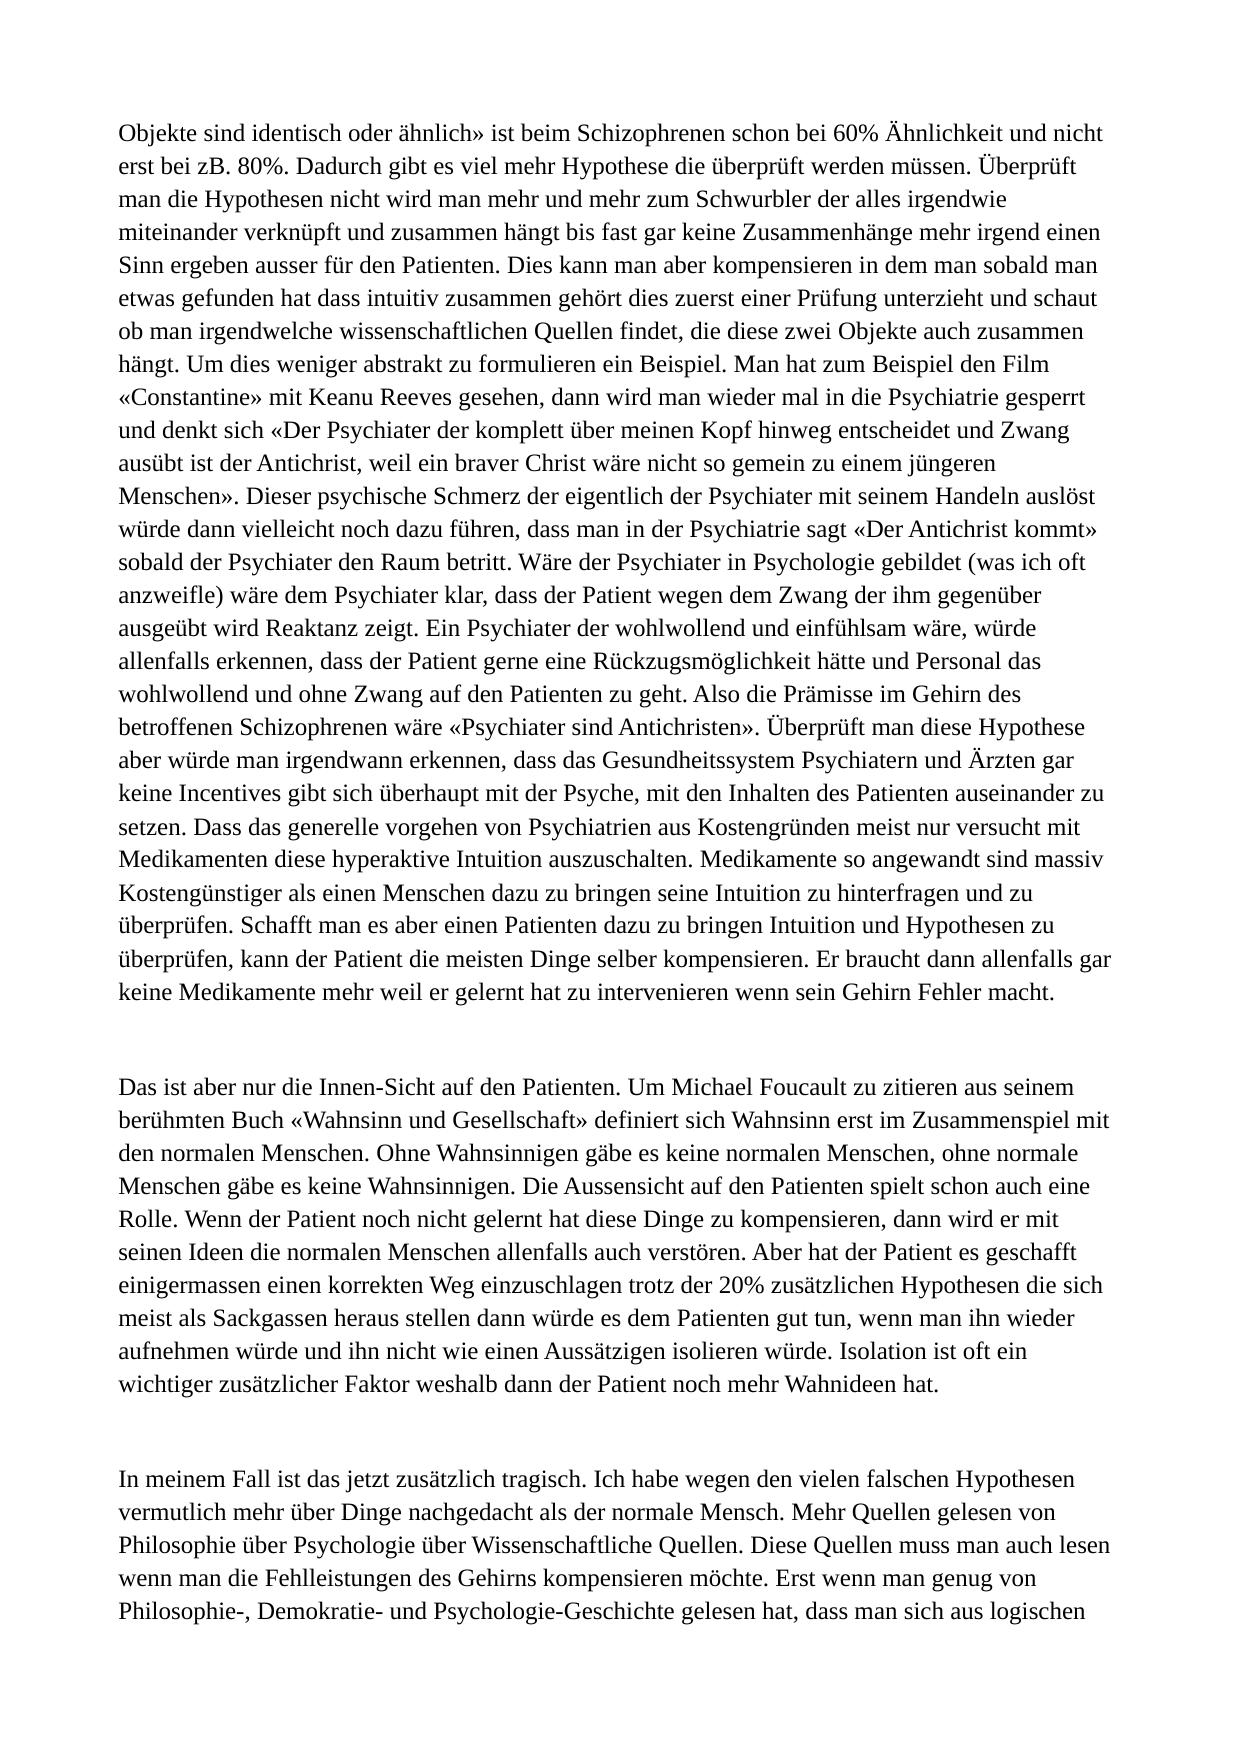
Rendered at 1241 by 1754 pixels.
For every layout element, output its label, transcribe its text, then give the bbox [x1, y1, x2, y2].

text Das ist aber nur die Innen-Sicht auf den Patienten. Um Michael Foucault zu zitieren aus seinem berühmten Buch «Wahnsinn und Gesellschaft» definiert sich Wahnsinn erst im Zusammenspiel mit den normalen Menschen. Ohne Wahnsinnigen gäbe es keine normalen Menschen, ohne normale Menschen gäbe es keine Wahnsinnigen. Die Aussensicht auf den Patienten spielt schon auch eine Rolle. Wenn der Patient noch nicht gelernt hat diese Dinge zu kompensieren, dann wird er mit seinen Ideen die normalen Menschen allenfalls auch verstören. Aber hat der Patient es geschafft einigermassen einen korrekten Weg einzuschlagen trotz der 20% zusätzlichen Hypothesen die sich meist als Sackgassen heraus stellen dann würde es dem Patienten gut tun, wenn man ihn wieder aufnehmen würde und ihn nicht wie einen Aussätzigen isolieren würde. Isolation ist oft ein wichtiger zusätzlicher Faktor weshalb dann der Patient noch mehr Wahnideen hat. [118, 1072, 1122, 1398]
text Objekte sind identisch oder ähnlich» ist beim Schizophrenen schon bei 60% Ähnlichkeit und nicht erst bei zB. 80%. Dadurch gibt es viel mehr Hypothese die überprüft werden müssen. Überprüft man die Hypothesen nicht wird man mehr und mehr zum Schwurbler der alles irgendwie miteinander verknüpft und zusammen hängt bis fast gar keine Zusammenhänge mehr irgend einen Sinn ergeben ausser für den Patienten. Dies kann man aber kompensieren in dem man sobald man etwas gefunden hat dass intuitiv zusammen gehört dies zuerst einer Prüfung unterzieht und schaut ob man irgendwelche wissenschaftlichen Quellen findet, die diese zwei Objekte auch zusammen hängt. Um dies weniger abstrakt zu formulieren ein Beispiel. Man hat zum Beispiel den Film «Constantine» mit Keanu Reeves gesehen, dann wird man wieder mal in die Psychiatrie gesperrt und denkt sich «Der Psychiater der komplett über meinen Kopf hinweg entscheidet und Zwang ausübt ist der Antichrist, weil ein braver Christ wäre nicht so gemein zu einem jüngeren Menschen». Dieser psychische Schmerz der eigentlich der Psychiater mit seinem Handeln auslöst würde dann vielleicht noch dazu führen, dass man in der Psychiatrie sagt «Der Antichrist kommt» sobald der Psychiater den Raum betritt. Wäre der Psychiater in Psychologie gebildet (was ich oft anzweifle) wäre dem Psychiater klar, dass der Patient wegen dem Zwang der ihm gegenüber ausgeübt wird Reaktanz zeigt. Ein Psychiater der wohlwollend und einfühlsam wäre, würde allenfalls erkennen, dass der Patient gerne eine Rückzugsmöglichkeit hätte und Personal das wohlwollend und ohne Zwang auf den Patienten zu geht. Also die Prämisse im Gehirn des betroffenen Schizophrenen wäre «Psychiater sind Antichristen». Überprüft man diese Hypothese aber würde man irgendwann erkennen, dass das Gesundheitssystem Psychiatern und Ärzten gar keine Incentives gibt sich überhaupt mit der Psyche, mit den Inhalten des Patienten auseinander zu setzen. Dass das generelle vorgehen von Psychiatrien aus Kostengründen meist nur versucht mit Medikamenten diese hyperaktive Intuition auszuschalten. Medikamente so angewandt sind massiv Kostengünstiger als einen Menschen dazu zu bringen seine Intuition zu hinterfragen und zu überprüfen. Schafft man es aber einen Patienten dazu zu bringen Intuition und Hypothesen zu überprüfen, kann der Patient die meisten Dinge selber kompensieren. Er braucht dann allenfalls gar keine Medikamente mehr weil er gelernt hat zu intervenieren wenn sein Gehirn Fehler macht. [118, 118, 1122, 1005]
text In meinem Fall ist das jetzt zusätzlich tragisch. Ich habe wegen den vielen falschen Hypothesen vermutlich mehr über Dinge nachgedacht als der normale Mensch. Mehr Quellen gelesen von Philosophie über Psychologie über Wissenschaftliche Quellen. Diese Quellen muss man auch lesen wenn man die Fehlleistungen des Gehirns kompensieren möchte. Erst wenn man genug von Philosophie-, Demokratie- und Psychologie-Geschichte gelesen hat, dass man sich aus logischen [118, 1464, 1122, 1625]
